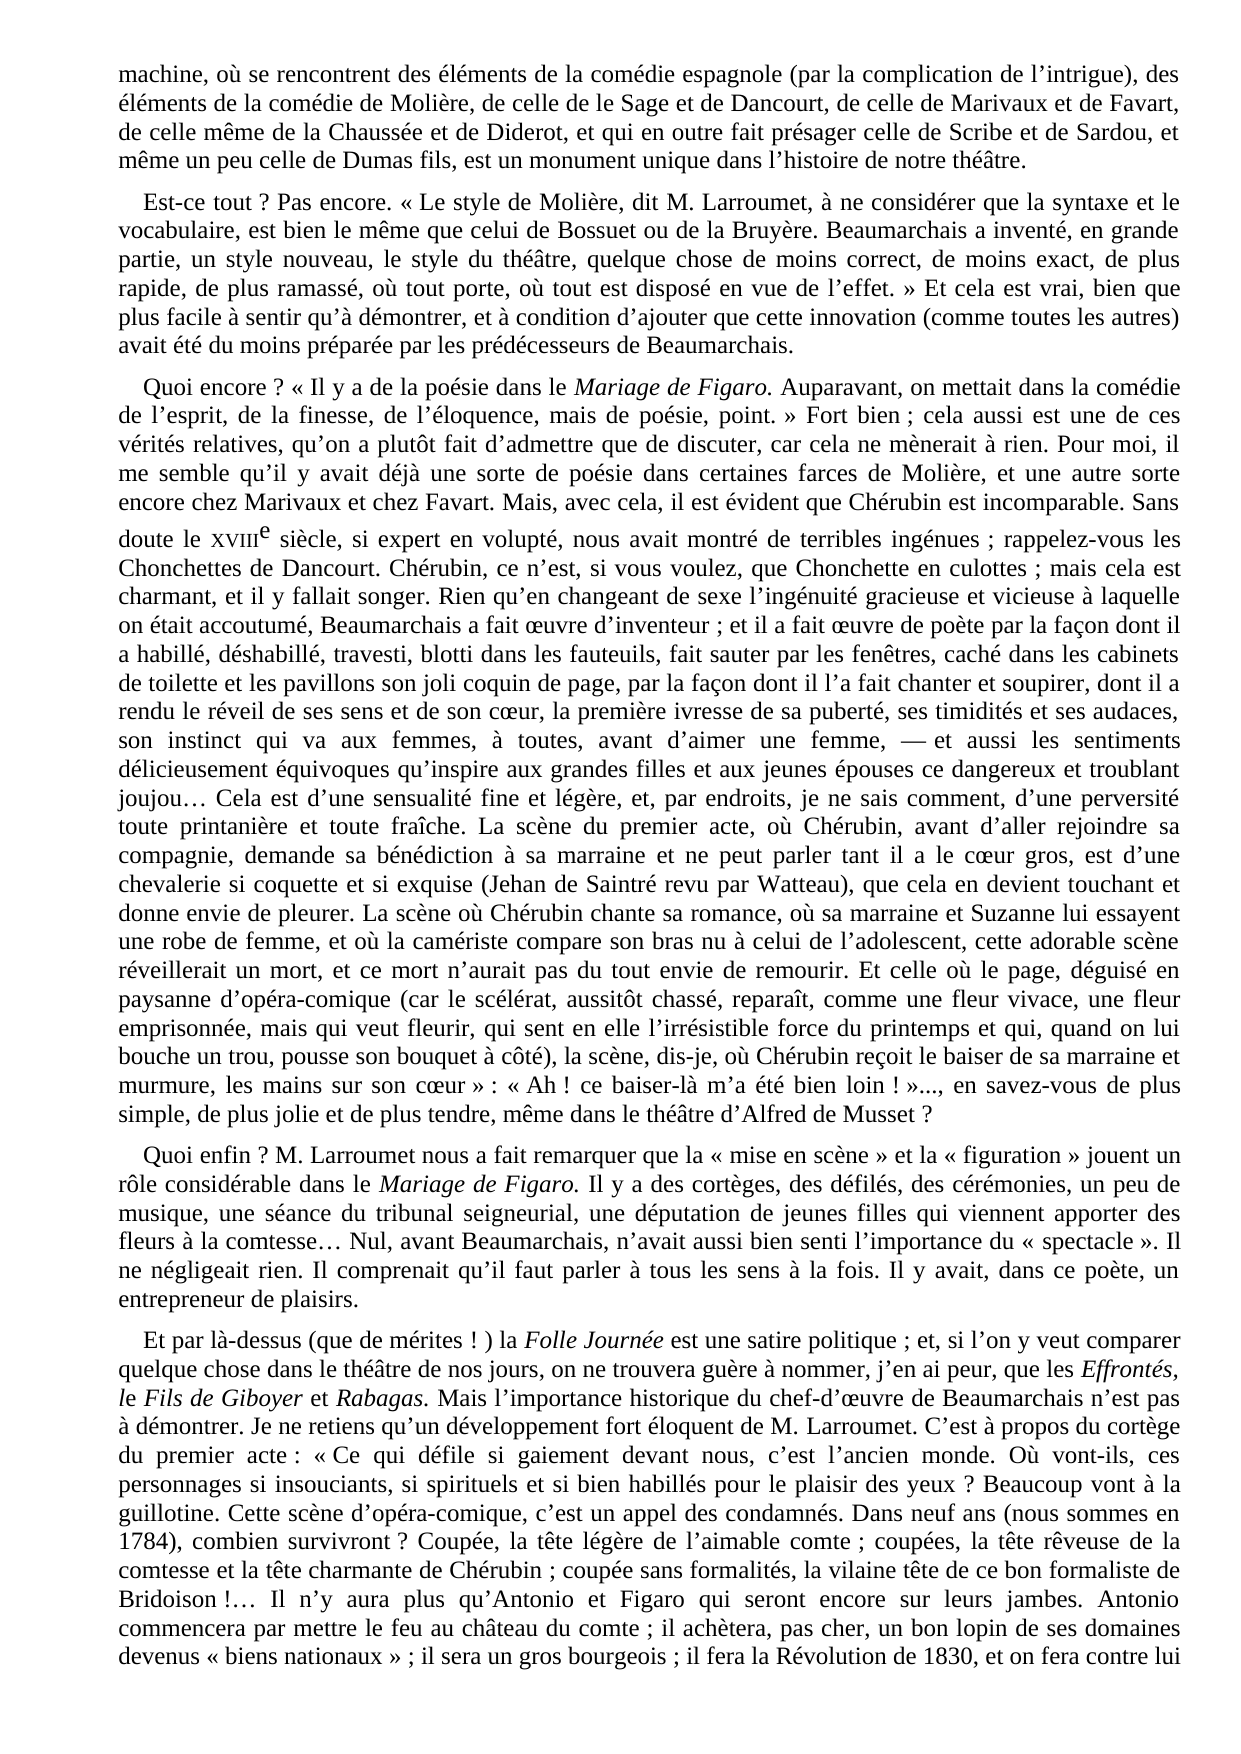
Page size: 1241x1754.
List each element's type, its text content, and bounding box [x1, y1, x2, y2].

text machine, où se rencontrent des éléments de la comédie espagnole (par la complication de l’intrigue), des éléments de la comédie de Molière, de celle de le Sage et de Dancourt, de celle de Marivaux et de Favart, de celle même de la Chaussée et de Diderot, et qui en outre fait présager celle de Scribe et de Sardou, et même un peu celle de Dumas fils, est un monument unique dans l’histoire de notre théâtre. [118, 59, 1181, 174]
text Et par là-dessus (que de mérites ! ) la Folle Journée est une satire politique ; et, si l’on y veut comparer quelque chose dans le théâtre de nos jours, on ne trouvera guère à nommer, j’en ai peur, que les Effrontés, le Fils de Giboyer et Rabagas. Mais l’importance historique du chef-d’œuvre de Beaumarchais n’est pas à démontrer. Je ne retiens qu’un développement fort éloquent de M. Larroumet. C’est à propos du cortège du premier acte : « Ce qui défile si gaiement devant nous, c’est l’ancien monde. Où vont-ils, ces personnages si insouciants, si spirituels et si bien habillés pour le plaisir des yeux ? Beaucoup vont à la guillotine. Cette scène d’opéra-comique, c’est un appel des condamnés. Dans neuf ans (nous sommes en 1784), combien survivront ? Coupée, la tête légère de l’aimable comte ; coupées, la tête rêveuse de la comtesse et la tête charmante de Chérubin ; coupée sans formalités, la vilaine tête de ce bon formaliste de Bridoison !… Il n’y aura plus qu’Antonio et Figaro qui seront encore sur leurs jambes. Antonio commencera par mettre le feu au château du comte ; il achètera, pas cher, un bon lopin de ses domaines devenus « biens nationaux » ; il sera un gros bourgeois ; il fera la Révolution de 1830, et on fera contre lui [118, 1325, 1181, 1670]
text Est-ce tout ? Pas encore. « Le style de Molière, dit M. Larroumet, à ne considérer que la syntaxe et le vocabulaire, est bien le même que celui de Bossuet ou de la Bruyère. Beaumarchais a inventé, en grande partie, un style nouveau, le style du théâtre, quelque chose de moins correct, de moins exact, de plus rapide, de plus ramassé, où tout porte, où tout est disposé en vue de l’effet. » Et cela est vrai, bien que plus facile à sentir qu’à démontrer, et à condition d’ajouter que cette innovation (comme toutes les autres) avait été du moins préparée par les prédécesseurs de Beaumarchais. [118, 187, 1181, 359]
text Quoi enfin ? M. Larroumet nous a fait remarquer que la « mise en scène » et la « figuration » jouent un rôle considérable dans le Mariage de Figaro. Il y a des cortèges, des défilés, des cérémonies, un peu de musique, une séance du tribunal seigneurial, une députation de jeunes filles qui viennent apporter des fleurs à la comtesse… Nul, avant Beaumarchais, n’avait aussi bien senti l’importance du « spectacle ». Il ne négligeait rien. Il comprenait qu’il faut parler à tous les sens à la fois. Il y avait, dans ce poète, un entrepreneur de plaisirs. [118, 1140, 1181, 1313]
text Quoi encore ? « Il y a de la poésie dans le Mariage de Figaro. Auparavant, on mettait dans la comédie de l’esprit, de la finesse, de l’éloquence, mais de poésie, point. » Fort bien ; cela aussi est une de ces vérités relatives, qu’on a plutôt fait d’admettre que de discuter, car cela ne mènerait à rien. Pour moi, il me semble qu’il y avait déjà une sorte de poésie dans certaines farces de Molière, et une autre sorte encore chez Marivaux et chez Favart. Mais, avec cela, il est évident que Chérubin est incomparable. Sans doute le xviiie siècle, si expert en volupté, nous avait montré de terribles ingénues ; rappelez-vous les Chonchettes de Dancourt. Chérubin, ce n’est, si vous voulez, que Chonchette en culottes ; mais cela est charmant, et il y fallait songer. Rien qu’en changeant de sexe l’ingénuité gracieuse et vicieuse à laquelle on était accoutumé, Beaumarchais a fait œuvre d’inventeur ; et il a fait œuvre de poète par la façon dont il a habillé, déshabillé, travesti, blotti dans les fauteuils, fait sauter par les fenêtres, caché dans les cabinets de toilette et les pavillons son joli coquin de page, par la façon dont il l’a fait chanter et soupirer, dont il a rendu le réveil de ses sens et de son cœur, la première ivresse de sa puberté, ses timidités et ses audaces, son instinct qui va aux femmes, à toutes, avant d’aimer une femme, — et aussi les sentiments délicieusement équivoques qu’inspire aux grandes filles et aux jeunes épouses ce dangereux et troublant joujou… Cela est d’une sensualité fine et légère, et, par endroits, je ne sais comment, d’une perversité toute printanière et toute fraîche. La scène du premier acte, où Chérubin, avant d’aller rejoindre sa compagnie, demande sa bénédiction à sa marraine et ne peut parler tant il a le cœur gros, est d’une chevalerie si coquette et si exquise (Jehan de Saintré revu par Watteau), que cela en devient touchant et donne envie de pleurer. La scène où Chérubin chante sa romance, où sa marraine et Suzanne lui essayent une robe de femme, et où la camériste compare son bras nu à celui de l’adolescent, cette adorable scène réveillerait un mort, et ce mort n’aurait pas du tout envie de remourir. Et celle où le page, déguisé en paysanne d’opéra-comique (car le scélérat, aussitôt chassé, reparaît, comme une fleur vivace, une fleur emprisonnée, mais qui veut fleurir, qui sent en elle l’irrésistible force du printemps et qui, quand on lui bouche un trou, pousse son bouquet à côté), la scène, dis-je, où Chérubin reçoit le baiser de sa marraine et murmure, les mains sur son cœur » : « Ah ! ce baiser-là m’a été bien loin ! »..., en savez-vous de plus simple, de plus jolie et de plus tendre, même dans le théâtre d’Alfred de Musset ? [118, 372, 1181, 1128]
